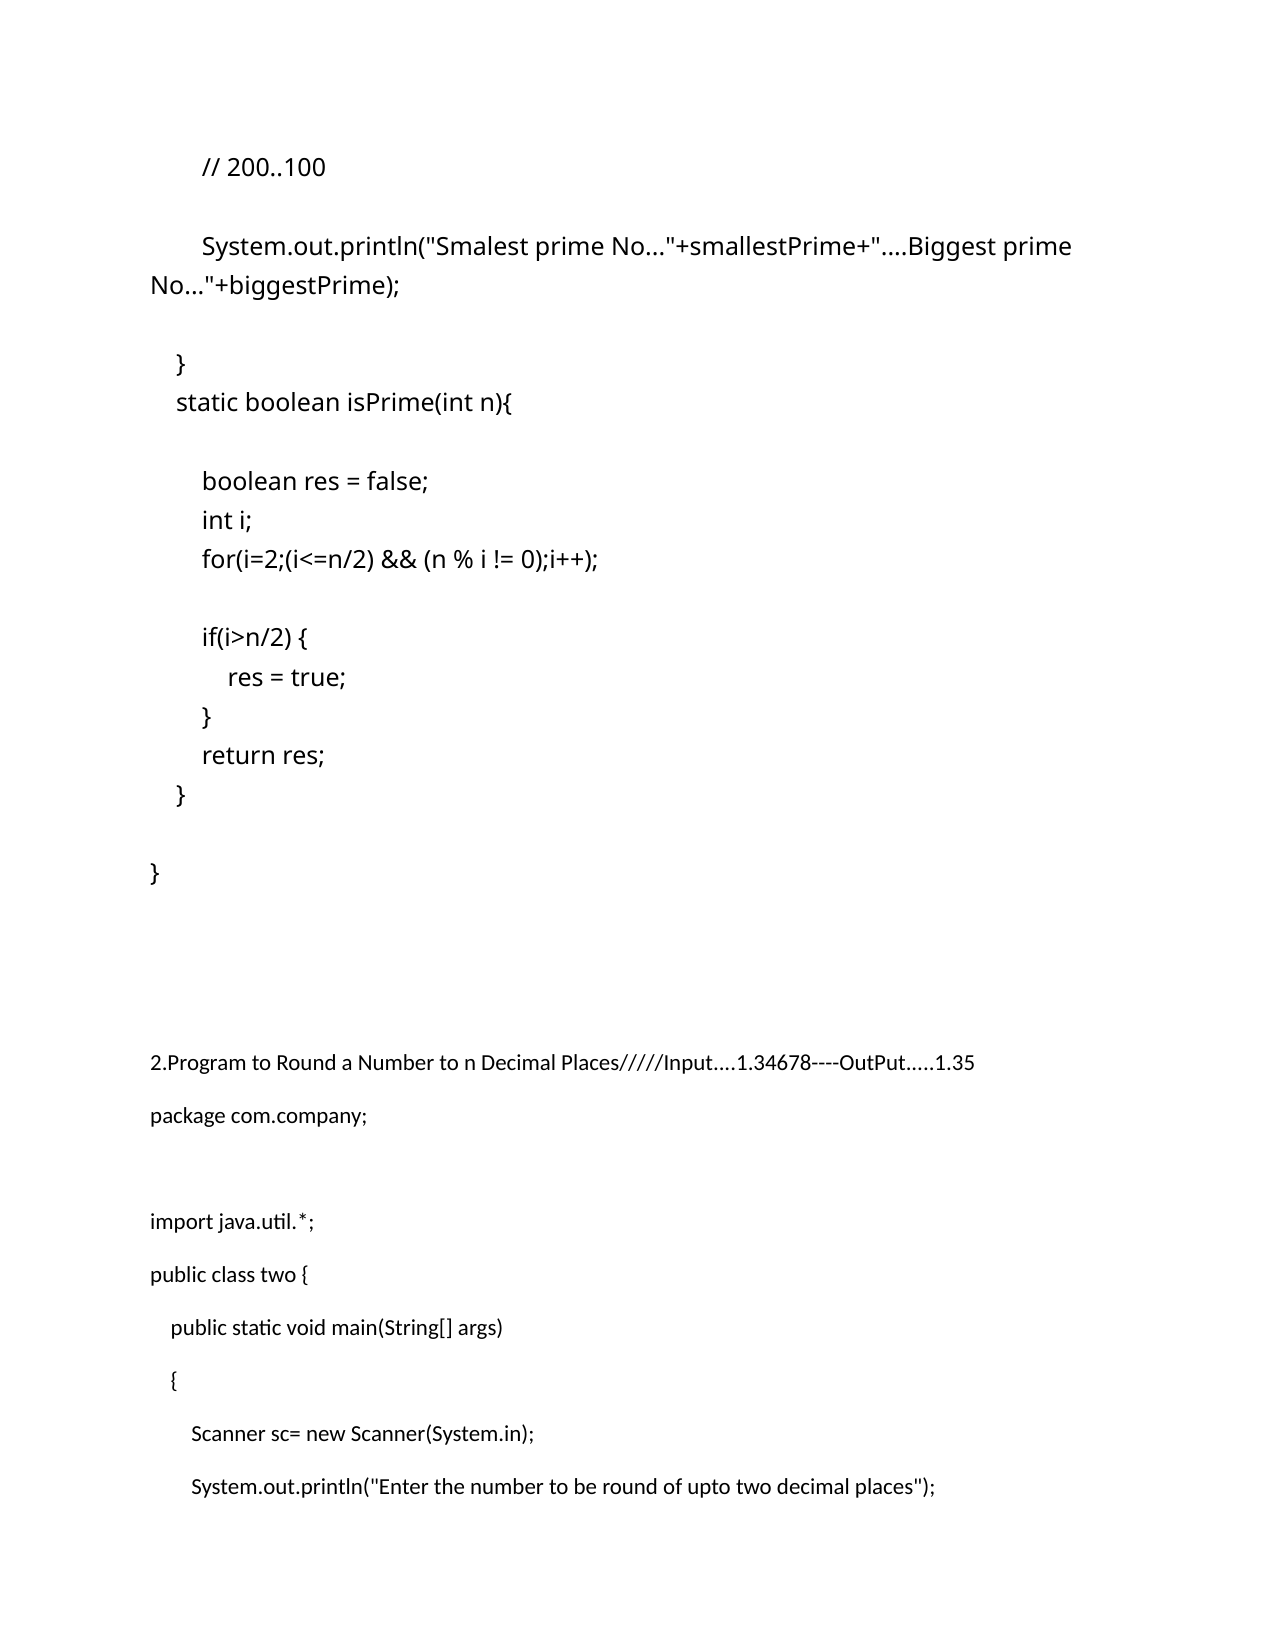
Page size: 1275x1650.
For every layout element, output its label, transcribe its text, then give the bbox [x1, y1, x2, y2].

text // 200..100 System.out.println("Smalest prime No..."+smallestPrime+"....Biggest prime No..."+biggestPrime); }​​​​​ static boolean isPrime(int n){​​​​​ boolean res = false; int i; for(i=2;(i<=n/2) && (n % i != 0);i++); if(i>n/2) {​​​​​ res = true; }​​​​​ return res; }​​​​​ }​​​​​ [150, 150, 1125, 922]
text import java.util.*; [150, 1207, 1125, 1235]
text package com.company; [150, 1101, 1125, 1129]
text { [150, 1366, 1125, 1394]
text public class two { [150, 1260, 1125, 1288]
text Scanner sc= new Scanner(System.in); [150, 1419, 1125, 1447]
text 2.Program to Round a Number to n Decimal Places/////Input....1.34678----OutPut.....1.35 [150, 1048, 1125, 1076]
text System.out.println("Enter the number to be round of upto two decimal places"); [150, 1472, 1125, 1500]
text public static void main(String[] args) [150, 1313, 1125, 1341]
